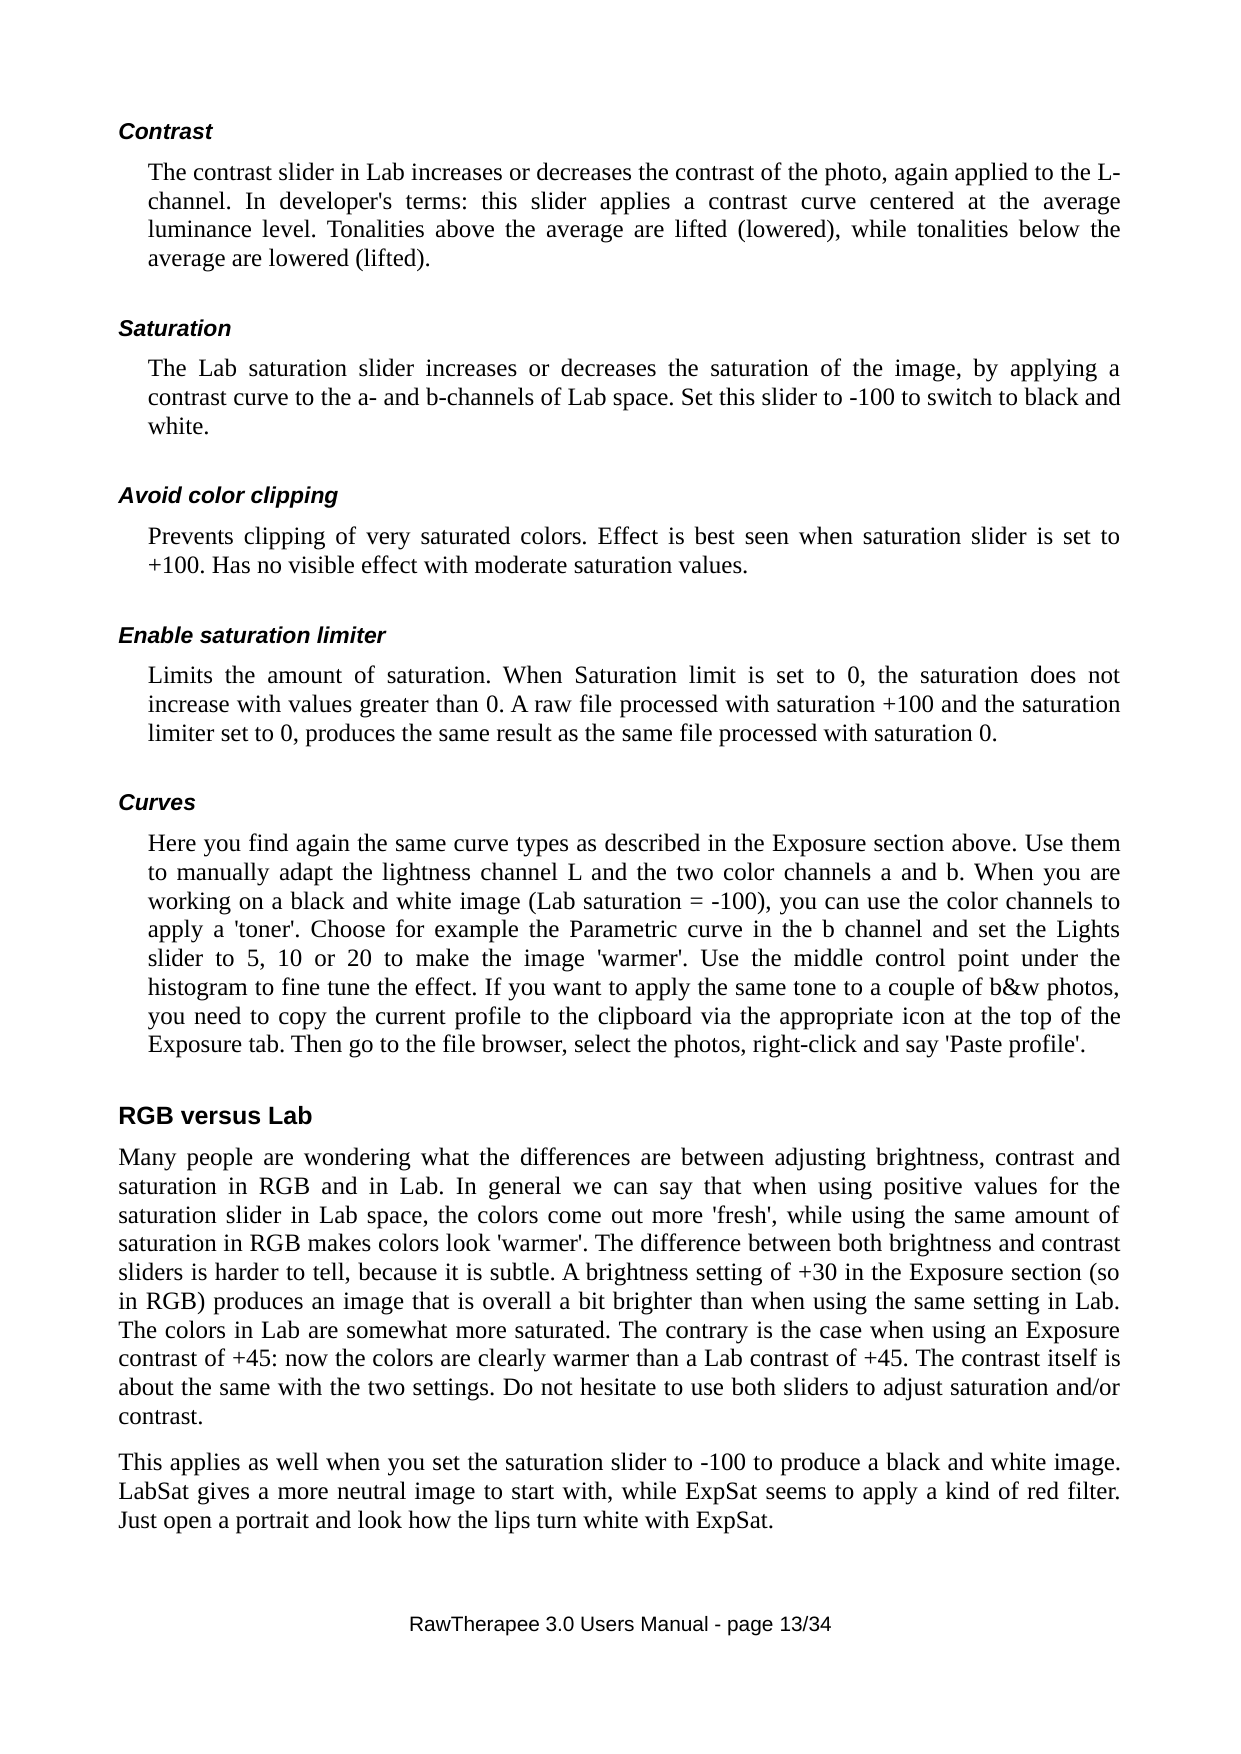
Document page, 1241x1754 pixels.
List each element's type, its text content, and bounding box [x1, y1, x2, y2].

subtitle Enable saturation limiter [118, 622, 1122, 648]
text Many people are wondering what the differences are between adjusting brightness, contrast and saturation in RGB and in Lab. In general we can say that when using positive values for the saturation slider in Lab space, the colors come out more 'fresh', while using the same amount of saturation in RGB makes colors look 'warmer'. The difference between both brightness and contrast sliders is harder to tell, because it is subtle. A brightness setting of +30 in the Exposure section (so in RGB) produces an image that is overall a bit brighter than when using the same setting in Lab. The colors in Lab are somewhat more saturated. The contrary is the case when using an Exposure contrast of +45: now the colors are clearly warmer than a Lab contrast of +45. The contrast itself is about the same with the two settings. Do not hesitate to use both sliders to adjust saturation and/or contrast. [118, 1142, 1122, 1430]
text Prevents clipping of very saturated colors. Effect is best seen when saturation slider is set to +100. Has no visible effect with moderate saturation values. [148, 521, 1122, 579]
subtitle Avoid color clipping [118, 482, 1122, 509]
subtitle Contrast [118, 118, 1122, 144]
text Here you find again the same curve types as described in the Exposure section above. Use them to manually adapt the lightness channel L and the two color channels a and b. When you are working on a black and white image (Lab saturation = -100), you can use the color channels to apply a 'toner'. Choose for example the Parametric curve in the b channel and set the Lights slider to 5, 10 or 20 to make the image 'warmer'. Use the middle control point under the histogram to fine tune the effect. If you want to apply the same tone to a couple of b&w photos, you need to copy the current profile to the clipboard via the appropriate icon at the top of the Exposure tab. Then go to the file browser, select the photos, right-click and say 'Paste profile'. [148, 828, 1122, 1058]
subtitle Saturation [118, 315, 1122, 341]
text The Lab saturation slider increases or decreases the saturation of the image, by applying a contrast curve to the a- and b-channels of Lab space. Set this slider to -100 to switch to black and white. [148, 353, 1122, 440]
text The contrast slider in Lab increases or decreases the contrast of the photo, again applied to the L-channel. In developer's terms: this slider applies a contrast curve centered at the average luminance level. Tonalities above the average are lifted (lowered), while tonalities below the average are lowered (lifted). [148, 157, 1122, 272]
subtitle Curves [118, 789, 1122, 816]
subtitle RGB versus Lab [118, 1101, 1122, 1130]
text This applies as well when you set the saturation slider to -100 to produce a black and white image. LabSat gives a more neutral image to start with, while ExpSat seems to apply a kind of red filter. Just open a portrait and look how the lips turn white with ExpSat. [118, 1447, 1122, 1534]
text Limits the amount of saturation. When Saturation limit is set to 0, the saturation does not increase with values greater than 0. A raw file processed with saturation +100 and the saturation limiter set to 0, produces the same result as the same file processed with saturation 0. [148, 660, 1122, 747]
